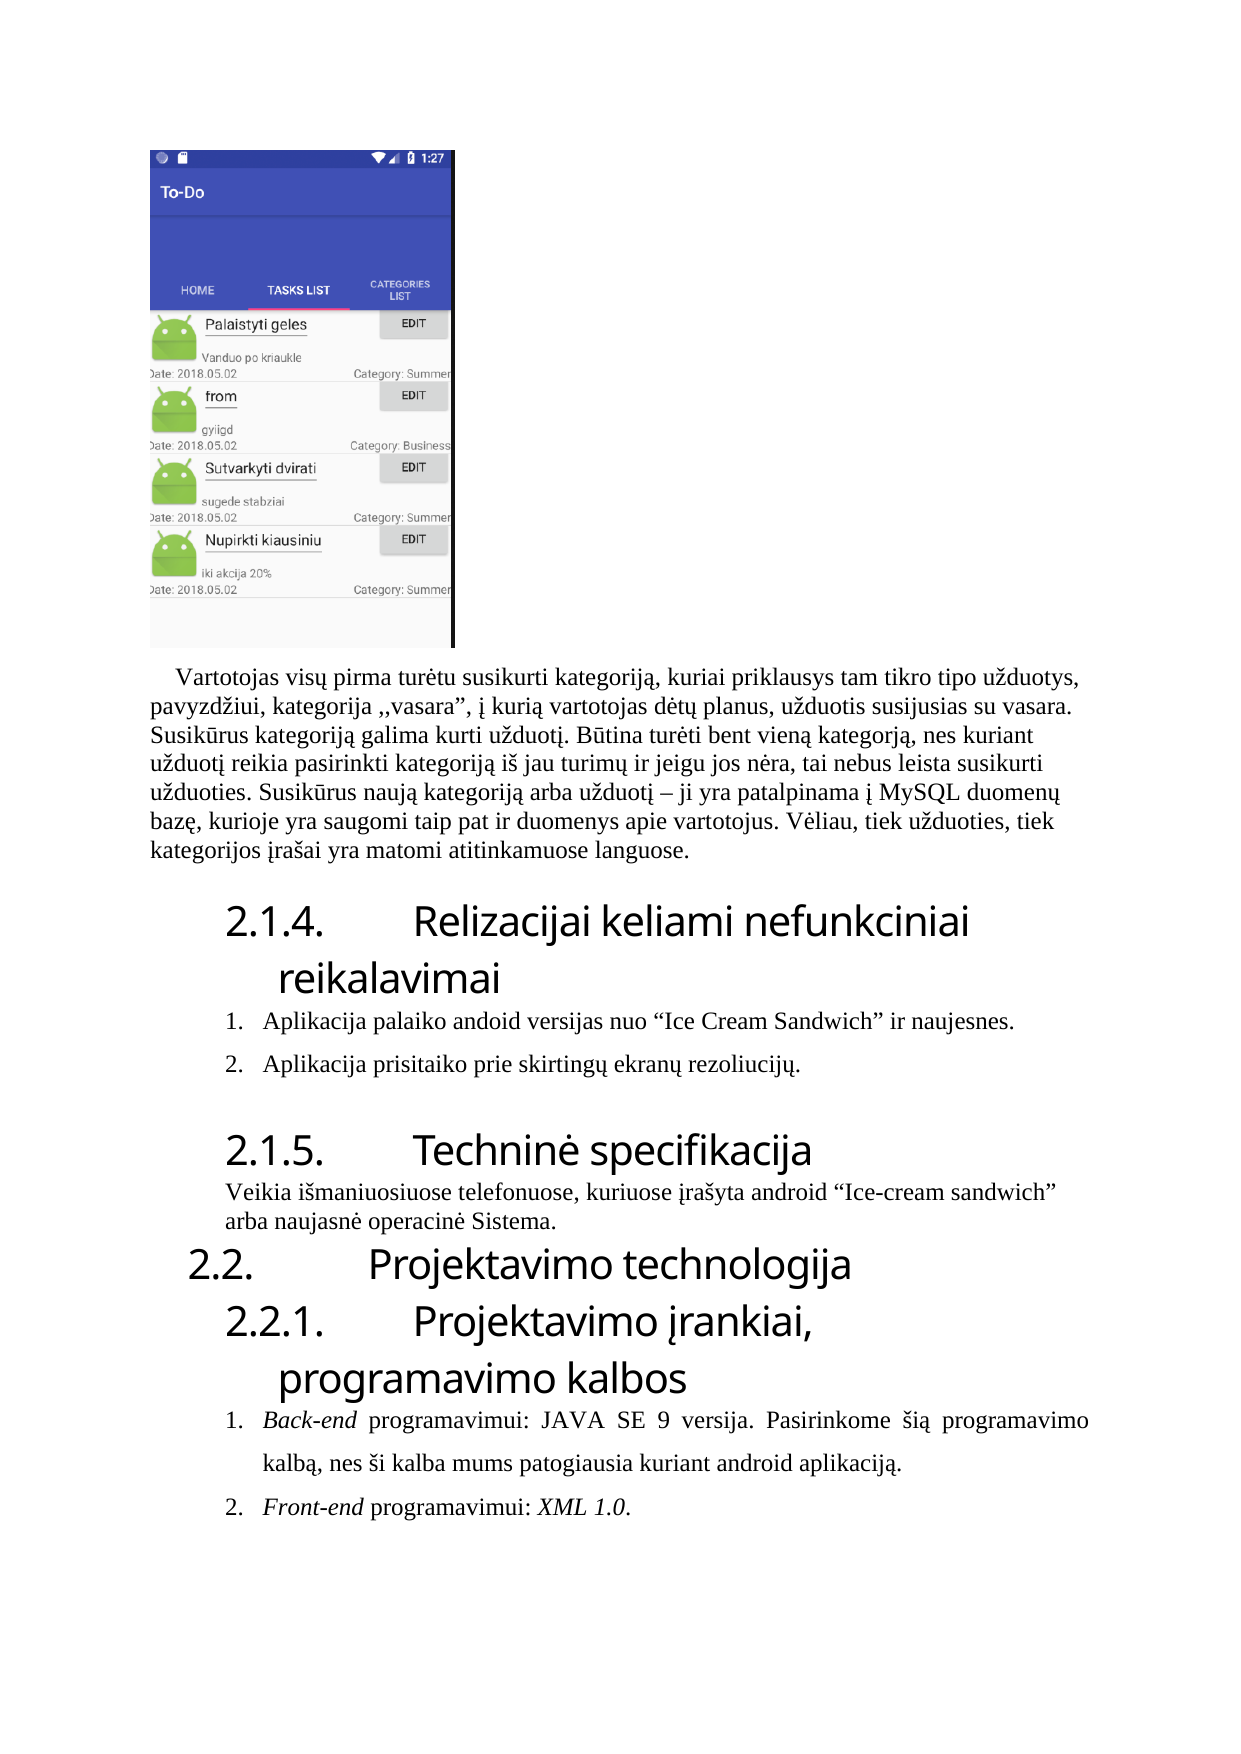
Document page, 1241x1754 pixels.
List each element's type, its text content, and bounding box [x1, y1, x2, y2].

text Veikia išmaniuosiuose telefonuose, kuriuose įrašyta android “Ice-cream sandwich” arba naujasnė operacinė Sistema. [225, 1177, 1090, 1235]
list Projektavimo technologija [187, 1235, 1090, 1292]
list Front-end programavimui: XML 1.0. [225, 1492, 1090, 1520]
list Back-end programavimui: JAVA SE 9 versija. Pasirinkome šią programavimo kalbą, nes ši kalba mums patogiausia kuriant android aplikaciją. [225, 1405, 1090, 1477]
list Relizacijai keliami nefunkciniai reikalavimai [225, 892, 1090, 1006]
list Aplikacija palaiko andoid versijas nuo “Ice Cream Sandwich” ir naujesnes. [225, 1006, 1090, 1034]
list Aplikacija prisitaiko prie skirtingų ekranų rezoliucijų. [225, 1049, 1090, 1078]
list Projektavimo įrankiai, programavimo kalbos [225, 1292, 1090, 1405]
list Techninė specifikacija [225, 1121, 1090, 1177]
text Vartotojas visų pirma turėtu susikurti kategoriją, kuriai priklausys tam tikro tipo užduotys, pavyzdžiui, kategorija ,,vasara”, į kurią vartotojas dėtų planus, užduotis susijusias su vasara. Susikūrus kategoriją galima kurti užduotį. Būtina turėti bent vieną kategorją, nes kuriant užduotį reikia pasirinkti kategoriją iš jau turimų ir jeigu jos nėra, tai nebus leista susikurti užduoties. Susikūrus naują kategoriją arba užduotį – ji yra patalpinama į MySQL duomenų bazę, kurioje yra saugomi taip pat ir duomenys apie vartotojus. Vėliau, tiek užduoties, tiek kategorijos įrašai yra matomi atitinkamuose languose. [150, 662, 1090, 863]
